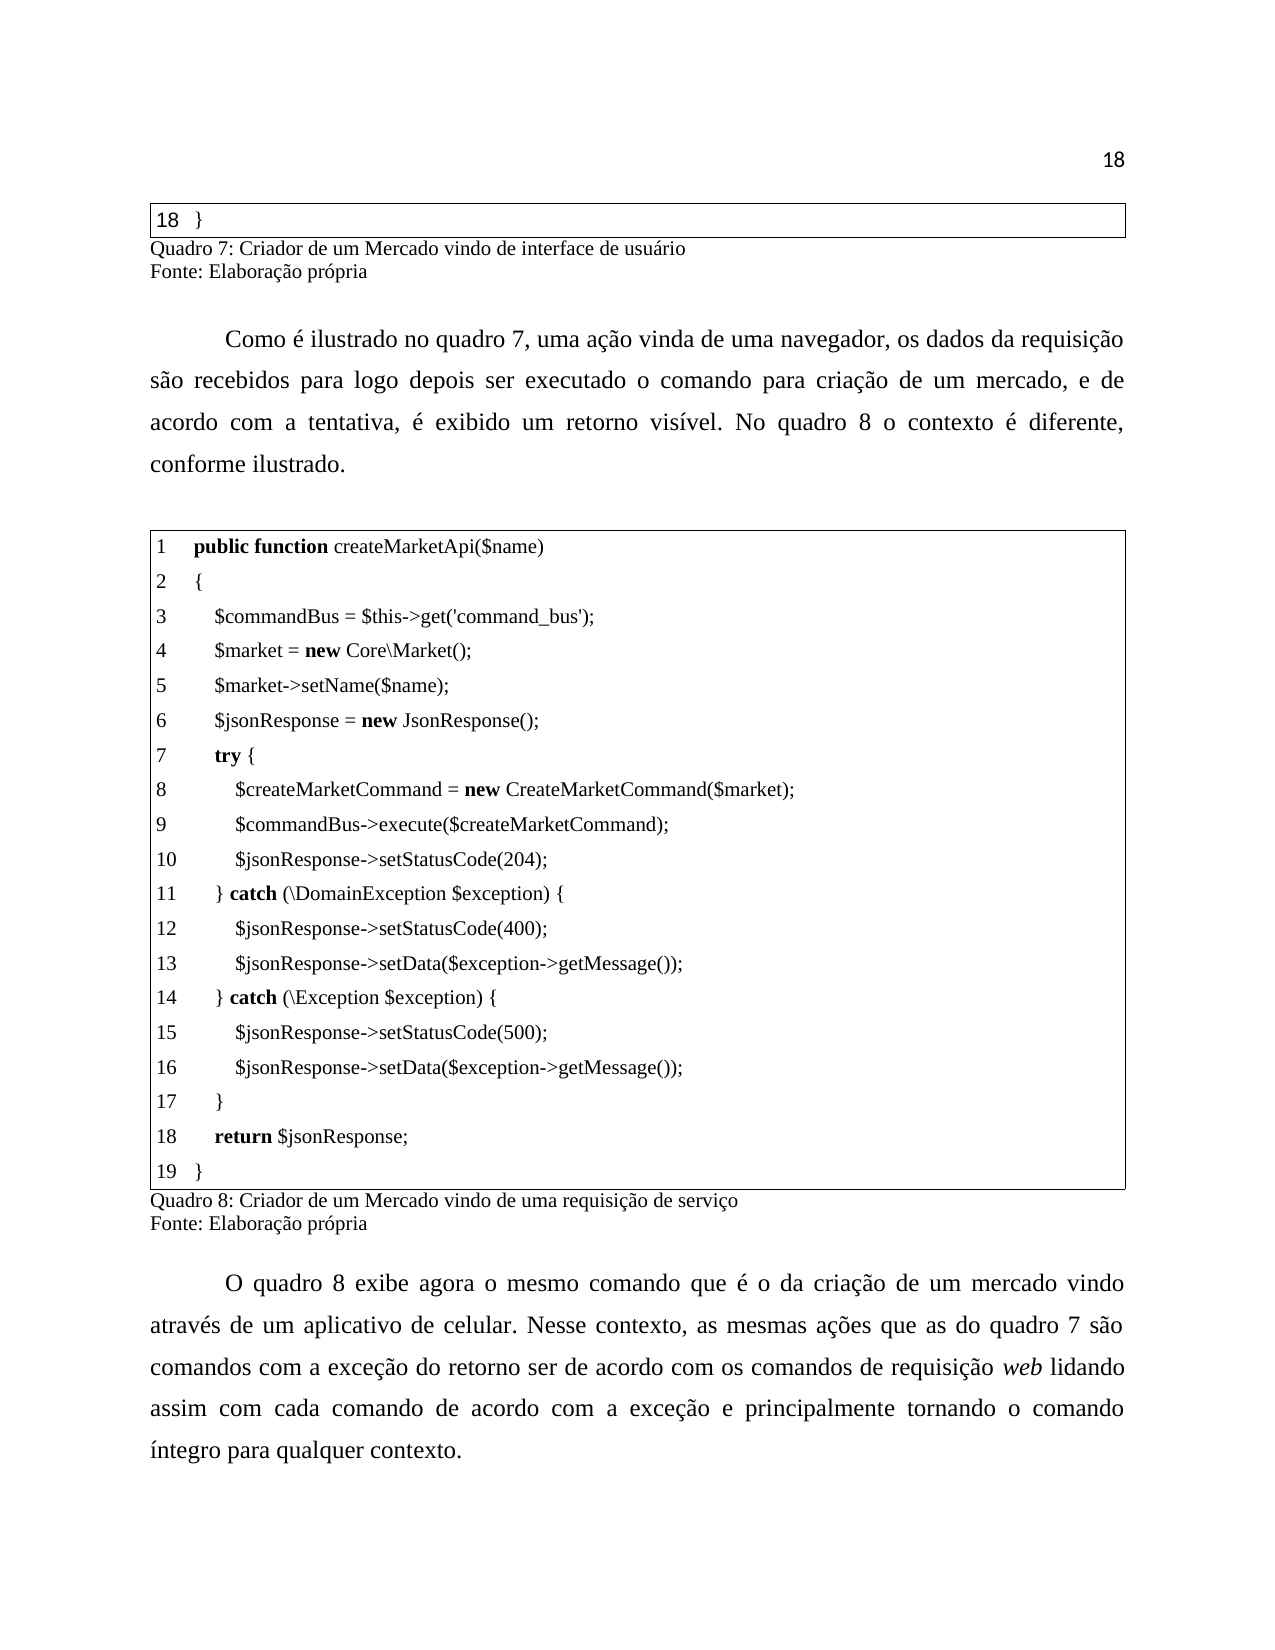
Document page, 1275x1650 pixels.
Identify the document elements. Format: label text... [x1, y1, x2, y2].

text Fonte: Elaboração própria [150, 1212, 1125, 1235]
text Quadro 8: Criador de um Mercado vindo de uma requisição de serviço [150, 1190, 1125, 1212]
table_header 18 [151, 204, 188, 237]
text Como é ilustrado no quadro 7, uma ação vinda de uma navegador, os dados da requisição são recebidos para logo depois ser executado o comando para criação de um mercado, e de acordo com a tentativa, é exibido um retorno visível. No quadro 8 o contexto é diferente, conforme ilustrado. [150, 325, 1125, 477]
table_header } [188, 204, 1125, 237]
text Fonte: Elaboração própria [150, 260, 1125, 283]
text O quadro 8 exibe agora o mesmo comando que é o da criação de um mercado vindo através de um aplicativo de celular. Nesse contexto, as mesmas ações que as do quadro 7 são comandos com a exceção do retorno ser de acordo com os comandos de requisição web lidando assim com cada comando de acordo com a exceção e principalmente tornando o comando íntegro para qualquer contexto. [150, 1269, 1125, 1463]
table_header 1 2 3 4 5 6 7 8 9 10 11 12 13 14 15 16 17 18 19 [151, 531, 188, 1188]
table_header public function createMarketApi($name) { $commandBus = $this->get('command_bus'); $market = new Core\Market(); $market->setName($name); $jsonResponse = new JsonResponse(); try { $createMarketCommand = new CreateMarketCommand($market); $commandBus->execute($createMarketCommand); $jsonResponse->setStatusCode(204); } catch (\DomainException $exception) { $jsonResponse->setStatusCode(400); $jsonResponse->setData($exception->getMessage()); } catch (\Exception $exception) { $jsonResponse->setStatusCode(500); $jsonResponse->setData($exception->getMessage()); } return $jsonResponse; } [188, 531, 1125, 1188]
text Quadro 7: Criador de um Mercado vindo de interface de usuário [150, 238, 1125, 260]
